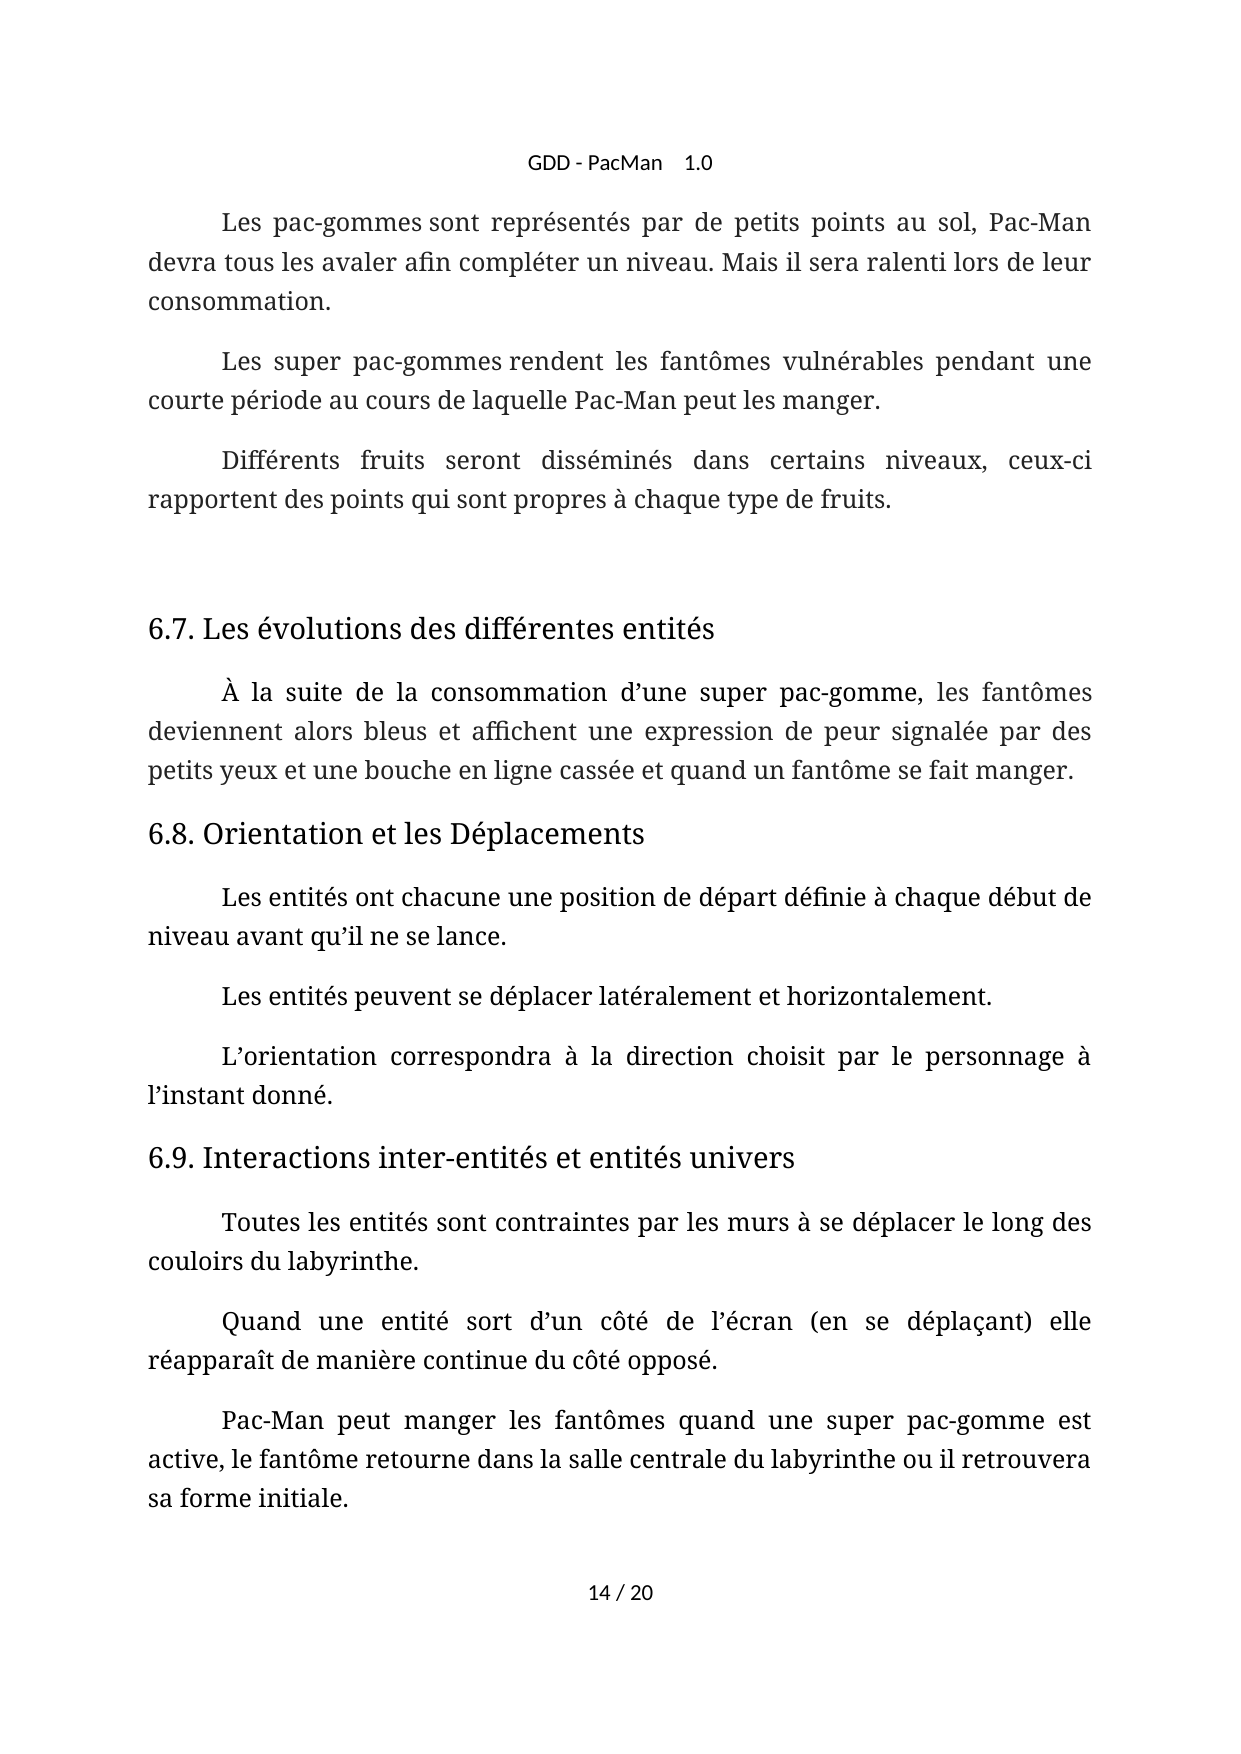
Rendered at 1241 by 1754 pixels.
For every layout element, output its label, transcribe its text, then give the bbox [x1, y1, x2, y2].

text Les pac-gommes sont représentés par de petits points au sol, Pac-Man devra tous les avaler afin compléter un niveau. Mais il sera ralenti lors de leur consommation. [148, 205, 1093, 317]
text Quand une entité sort d’un côté de l’écran (en se déplaçant) elle réapparaît de manière continue du côté opposé. [148, 1303, 1093, 1377]
text Les entités ont chacune une position de départ définie à chaque début de niveau avant qu’il ne se lance. [148, 879, 1093, 953]
text À la suite de la consommation d’une super pac-gomme, les fantômes deviennent alors bleus et affichent une expression de peur signalée par des petits yeux et une bouche en ligne cassée et quand un fantôme se fait manger. [148, 675, 1093, 787]
text 6.9. Interactions inter-entités et entités univers [148, 1138, 1093, 1177]
text Les entités peuvent se déplacer latéralement et horizontalement. [148, 979, 1093, 1013]
text 6.7. Les évolutions des différentes entités [148, 608, 1093, 648]
text Les super pac-gommes rendent les fantômes vulnérables pendant une courte période au cours de laquelle Pac-Man peut les manger. [148, 343, 1093, 417]
text L’orientation correspondra à la direction choisit par le personnage à l’instant donné. [148, 1039, 1093, 1112]
text Toutes les entités sont contraintes par les murs à se déplacer le long des couloirs du labyrinthe. [148, 1204, 1093, 1277]
text Pac-Man peut manger les fantômes quand une super pac-gomme est active, le fantôme retourne dans la salle centrale du labyrinthe ou il retrouvera sa forme initiale. [148, 1403, 1093, 1515]
text Différents fruits seront disséminés dans certains niveaux, ceux-ci rapportent des points qui sont propres à chaque type de fruits. [148, 443, 1093, 516]
text 6.8. Orientation et les Déplacements [148, 813, 1093, 853]
